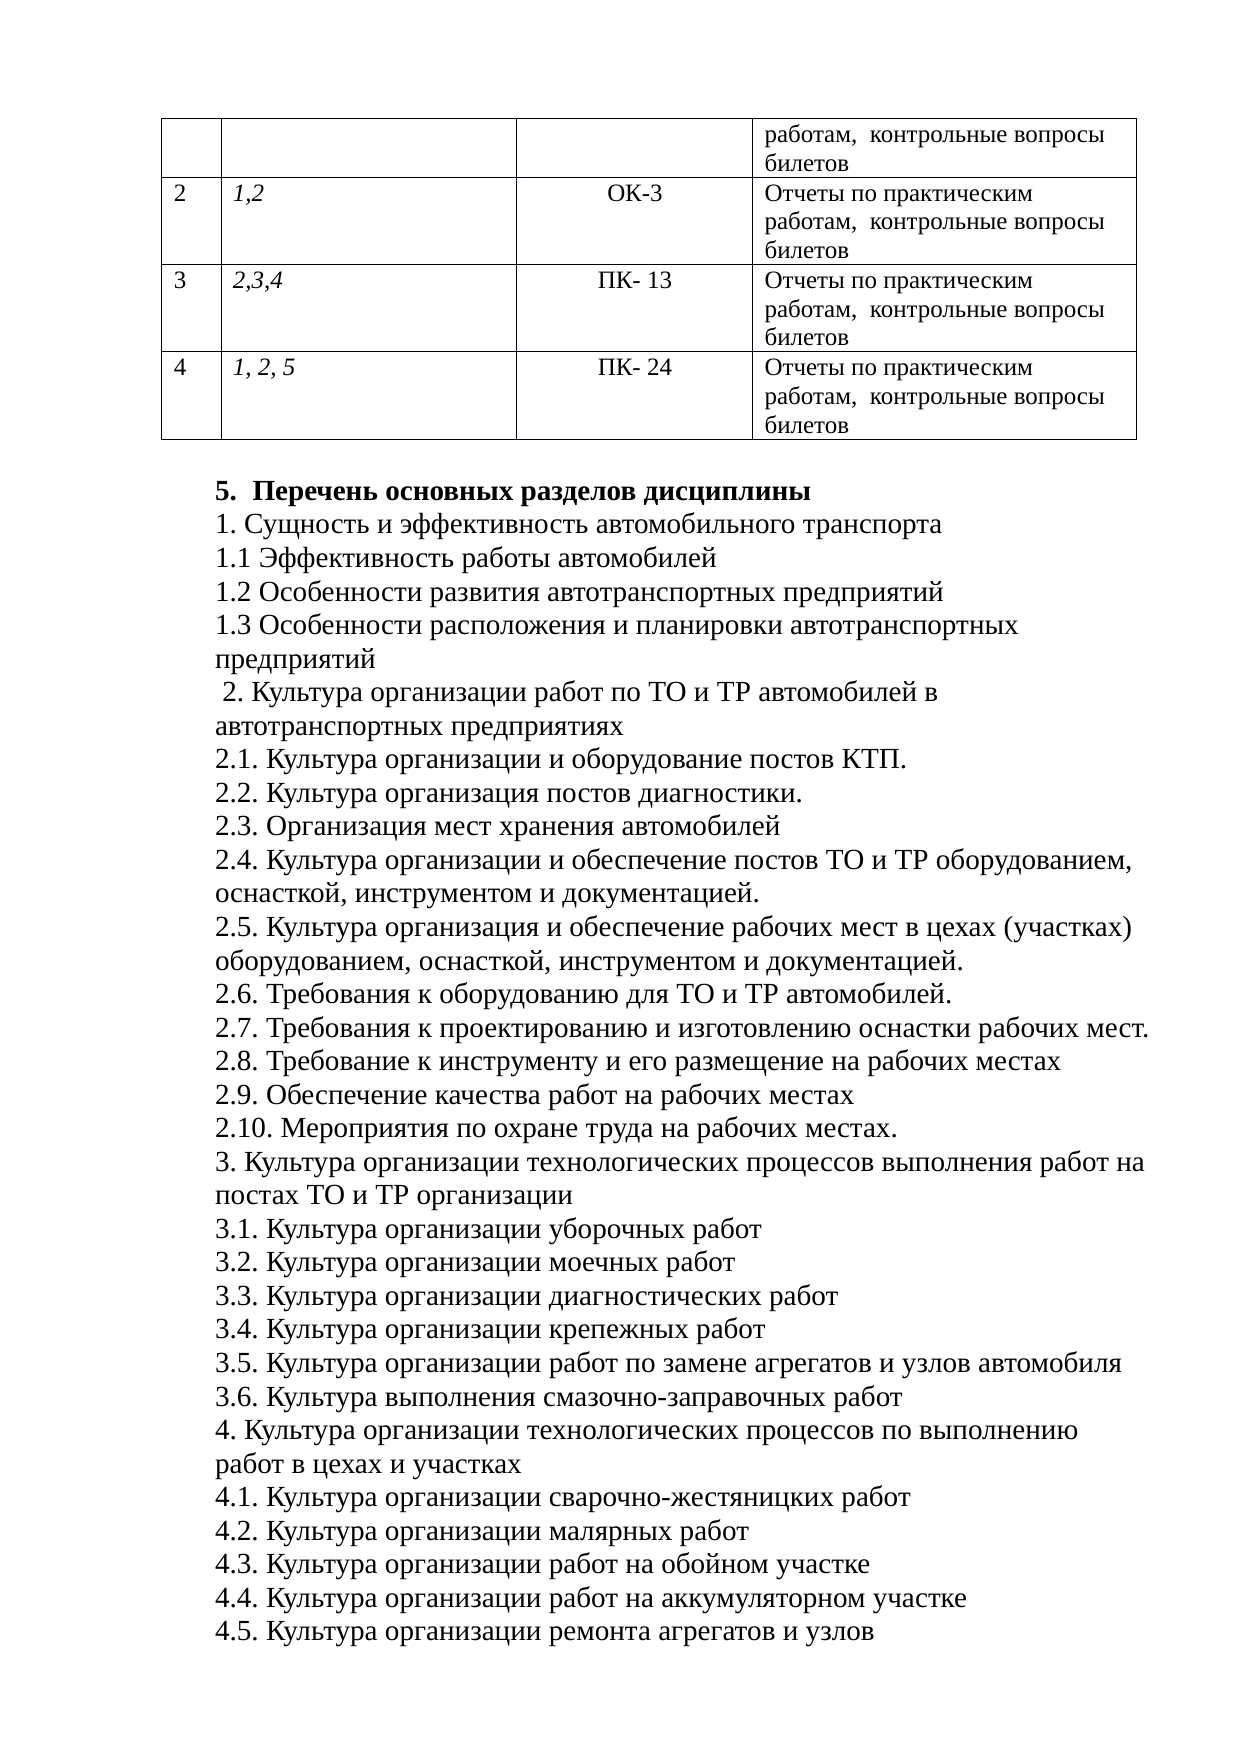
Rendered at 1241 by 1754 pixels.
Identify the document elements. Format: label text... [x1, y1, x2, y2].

text 1.3 Особенности расположения и планировки автотранспортных предприятий [215, 607, 1152, 674]
text 2.10. Мероприятия по охране труда на рабочих местах. [215, 1110, 1152, 1144]
list Перечень основных разделов дисциплины [215, 473, 1152, 507]
table_cell работам, контрольные вопросы билетов [753, 119, 1136, 177]
text 3. Культура организации технологических процессов выполнения работ на постах ТО и ТР организации [215, 1144, 1152, 1211]
text 1.1 Эффективность работы автомобилей [215, 540, 1152, 574]
text 2.6. Требования к оборудованию для ТО и ТР автомобилей. [215, 976, 1152, 1010]
table_cell 4 [162, 352, 221, 438]
text 2.2. Культура организация постов диагностики. [215, 775, 1152, 808]
table_cell [222, 119, 516, 177]
table_cell [162, 119, 221, 177]
text 3.2. Культура организации моечных работ [215, 1244, 1152, 1278]
text 2.7. Требования к проектированию и изготовлению оснастки рабочих мест. [215, 1010, 1152, 1043]
text 2.9. Обеспечение качества работ на рабочих местах [215, 1077, 1152, 1110]
table_cell 3 [162, 265, 221, 351]
table_cell Отчеты по практическим работам, контрольные вопросы билетов [753, 178, 1136, 264]
table_cell [517, 119, 752, 177]
text 3.3. Культура организации диагностических работ [215, 1278, 1152, 1312]
text 4.3. Культура организации работ на обойном участке [215, 1546, 1152, 1580]
table_cell 1,2 [222, 178, 516, 264]
text 2.4. Культура организации и обеспечение постов ТО и ТР оборудованием, оснасткой, инструментом и документацией. [215, 842, 1152, 909]
text 3.4. Культура организации крепежных работ [215, 1312, 1152, 1345]
text 2.8. Требование к инструменту и его размещение на рабочих местах [215, 1043, 1152, 1077]
table_cell 2,3,4 [222, 265, 516, 351]
table_cell Отчеты по практическим работам, контрольные вопросы билетов [753, 265, 1136, 351]
text 2.1. Культура организации и оборудование постов КТП. [215, 741, 1152, 775]
text 2.5. Культура организация и обеспечение рабочих мест в цехах (участках) оборудованием, оснасткой, инструментом и документацией. [215, 909, 1152, 976]
table_cell Отчеты по практическим работам, контрольные вопросы билетов [753, 352, 1136, 438]
table_cell ПК- 24 [517, 352, 752, 438]
text 4. Культура организации технологических процессов по выполнению работ в цехах и участках [215, 1412, 1152, 1479]
text 1.2 Особенности развития автотранспортных предприятий [215, 574, 1152, 607]
table_cell 2 [162, 178, 221, 264]
text 3.1. Культура организации уборочных работ [215, 1211, 1152, 1244]
text 3.6. Культура выполнения смазочно-заправочных работ [215, 1379, 1152, 1412]
text 2. Культура организации работ по ТО и ТР автомобилей в автотранспортных предприятиях [215, 674, 1152, 741]
table_cell ОК-3 [517, 178, 752, 264]
text 2.3. Организация мест хранения автомобилей [215, 808, 1152, 842]
table_cell ПК- 13 [517, 265, 752, 351]
text 4.4. Культура организации работ на аккумуляторном участке [215, 1580, 1152, 1613]
table_cell 1, 2, 5 [222, 352, 516, 438]
text 1. Сущность и эффективность автомобильного транспорта [215, 507, 1152, 540]
text 4.2. Культура организации малярных работ [215, 1513, 1152, 1546]
text 4.1. Культура организации сварочно-жестяницких работ [215, 1479, 1152, 1513]
text 4.5. Культура организации ремонта агрегатов и узлов [215, 1613, 1152, 1647]
text 3.5. Культура организации работ по замене агрегатов и узлов автомобиля [215, 1345, 1152, 1379]
